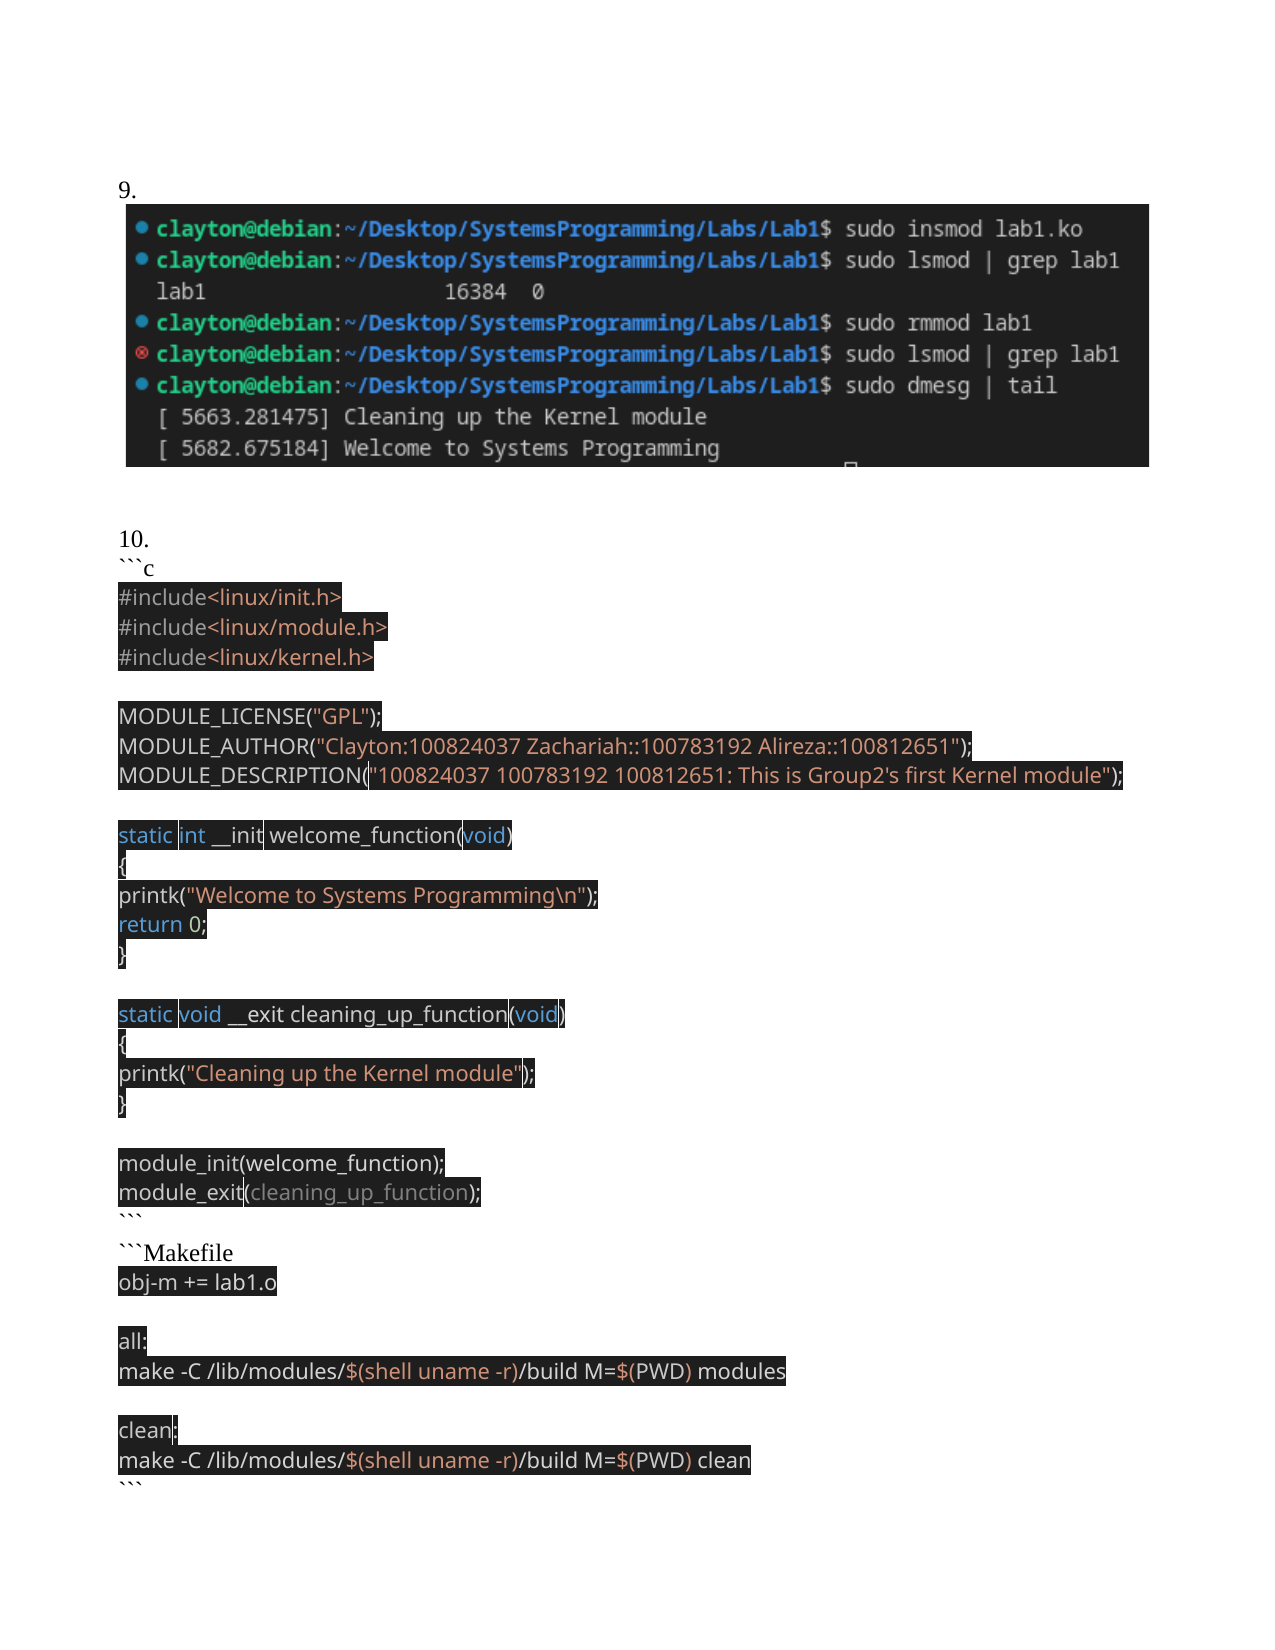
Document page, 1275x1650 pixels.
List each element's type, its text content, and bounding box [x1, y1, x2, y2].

text #include<linux/kernel.h> [118, 641, 1157, 671]
text printk("Welcome to Systems Programming\n"); [118, 879, 1157, 909]
text return 0; [118, 909, 1157, 939]
text all: [118, 1326, 1157, 1356]
text make -C /lib/modules/$(shell uname -r)/build M=$(PWD) clean [118, 1445, 1157, 1475]
text ```Makefile [118, 1237, 1157, 1266]
text ```c [118, 553, 1157, 582]
text 9. [118, 176, 1157, 204]
text obj-m += lab1.o [118, 1266, 1157, 1296]
text ``` [118, 1207, 1157, 1237]
text } [118, 1088, 1157, 1118]
text module_init(welcome_function); [118, 1147, 1157, 1177]
text { [118, 1028, 1157, 1058]
text } [118, 939, 1157, 969]
text { [118, 850, 1157, 879]
text static void __exit cleaning_up_function(void) [118, 999, 1157, 1028]
text #include<linux/init.h> [118, 582, 1157, 612]
text MODULE_AUTHOR("Clayton:100824037 Zachariah::100783192 Alireza::100812651"); [118, 731, 1157, 761]
text ``` [118, 1475, 1157, 1504]
text printk("Cleaning up the Kernel module"); [118, 1058, 1157, 1088]
text clean: [118, 1415, 1157, 1445]
text module_exit(cleaning_up_function); [118, 1177, 1157, 1207]
picture [125, 204, 1150, 467]
text #include<linux/module.h> [118, 612, 1157, 641]
text MODULE_LICENSE("GPL"); [118, 701, 1157, 731]
text 10. [118, 524, 1157, 553]
text MODULE_DESCRIPTION("100824037 100783192 100812651: This is Group2's first Kernel module"); [118, 761, 1157, 790]
text make -C /lib/modules/$(shell uname -r)/build M=$(PWD) modules [118, 1356, 1157, 1386]
text static int __init welcome_function(void) [118, 820, 1157, 850]
